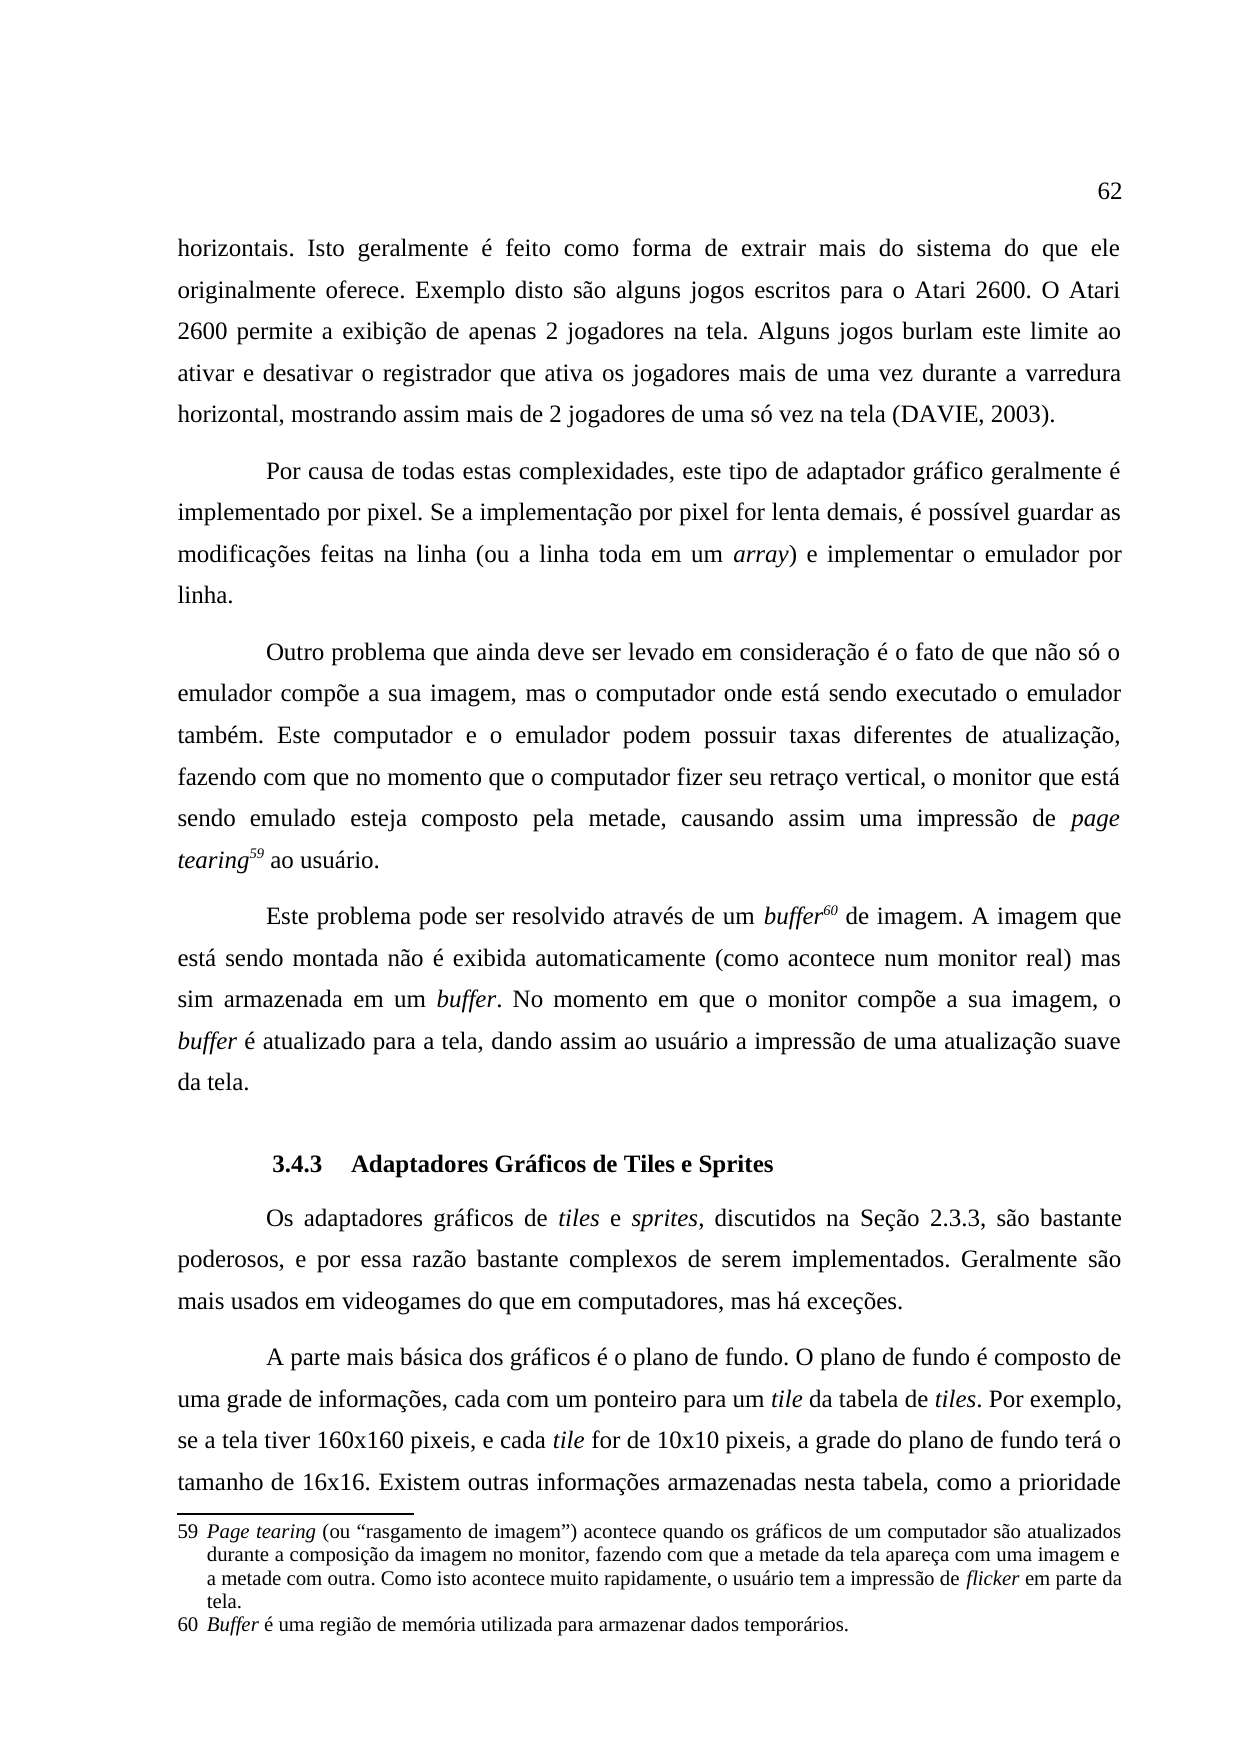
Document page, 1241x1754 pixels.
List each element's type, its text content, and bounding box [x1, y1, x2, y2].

text Os adaptadores gráficos de tiles e sprites, discutidos na Seção 2.3.3, são bastante poderosos, e por essa razão bastante complexos de serem implementados. Geralmente são mais usados em videogames do que em computadores, mas há exceções. [177, 1204, 1122, 1315]
text Page tearing (ou “rasgamento de imagem”) acontece quando os gráficos de um computador são atualizados durante a composição da imagem no monitor, fazendo com que a metade da tela apareça com uma imagem e a metade com outra. Como isto acontece muito rapidamente, o usuário tem a impressão de flicker em parte da tela. [177, 1520, 1122, 1613]
text horizontais. Isto geralmente é feito como forma de extrair mais do sistema do que ele originalmente oferece. Exemplo disto são alguns jogos escritos para o Atari 2600. O Atari 2600 permite a exibição de apenas 2 jogadores na tela. Alguns jogos burlam este limite ao ativar e desativar o registrador que ativa os jogadores mais de uma vez durante a varredura horizontal, mostrando assim mais de 2 jogadores de uma só vez na tela (DAVIE, 2003). [177, 234, 1122, 428]
text A parte mais básica dos gráficos é o plano de fundo. O plano de fundo é composto de uma grade de informações, cada com um ponteiro para um tile da tabela de tiles. Por exemplo, se a tela tiver 160x160 pixeis, e cada tile for de 10x10 pixeis, a grade do plano de fundo terá o tamanho de 16x16. Existem outras informações armazenadas nesta tabela, como a prioridade [177, 1343, 1122, 1496]
text Por causa de todas estas complexidades, este tipo de adaptador gráfico geralmente é implementado por pixel. Se a implementação por pixel for lenta demais, é possível guardar as modificações feitas na linha (ou a linha toda em um array) e implementar o emulador por linha. [177, 457, 1122, 609]
text Este problema pode ser resolvido através de um buffer de imagem. A imagem que está sendo montada não é exibida automaticamente (como acontece num monitor real) mas sim armazenada em um buffer. No momento em que o monitor compõe a sua imagem, o buffer é atualizado para a tela, dando assim ao usuário a impressão de uma atualização suave da tela. [177, 902, 1122, 1096]
subtitle Adaptadores Gráficos de Tiles e Sprites [177, 1150, 1122, 1177]
text Outro problema que ainda deve ser levado em consideração é o fato de que não só o emulador compõe a sua imagem, mas o computador onde está sendo executado o emulador também. Este computador e o emulador podem possuir taxas diferentes de atualização, fazendo com que no momento que o computador fizer seu retraço vertical, o monitor que está sendo emulado esteja composto pela metade, causando assim uma impressão de page tearing ao usuário. [177, 638, 1122, 873]
text Buffer é uma região de memória utilizada para armazenar dados temporários. [177, 1613, 1122, 1636]
